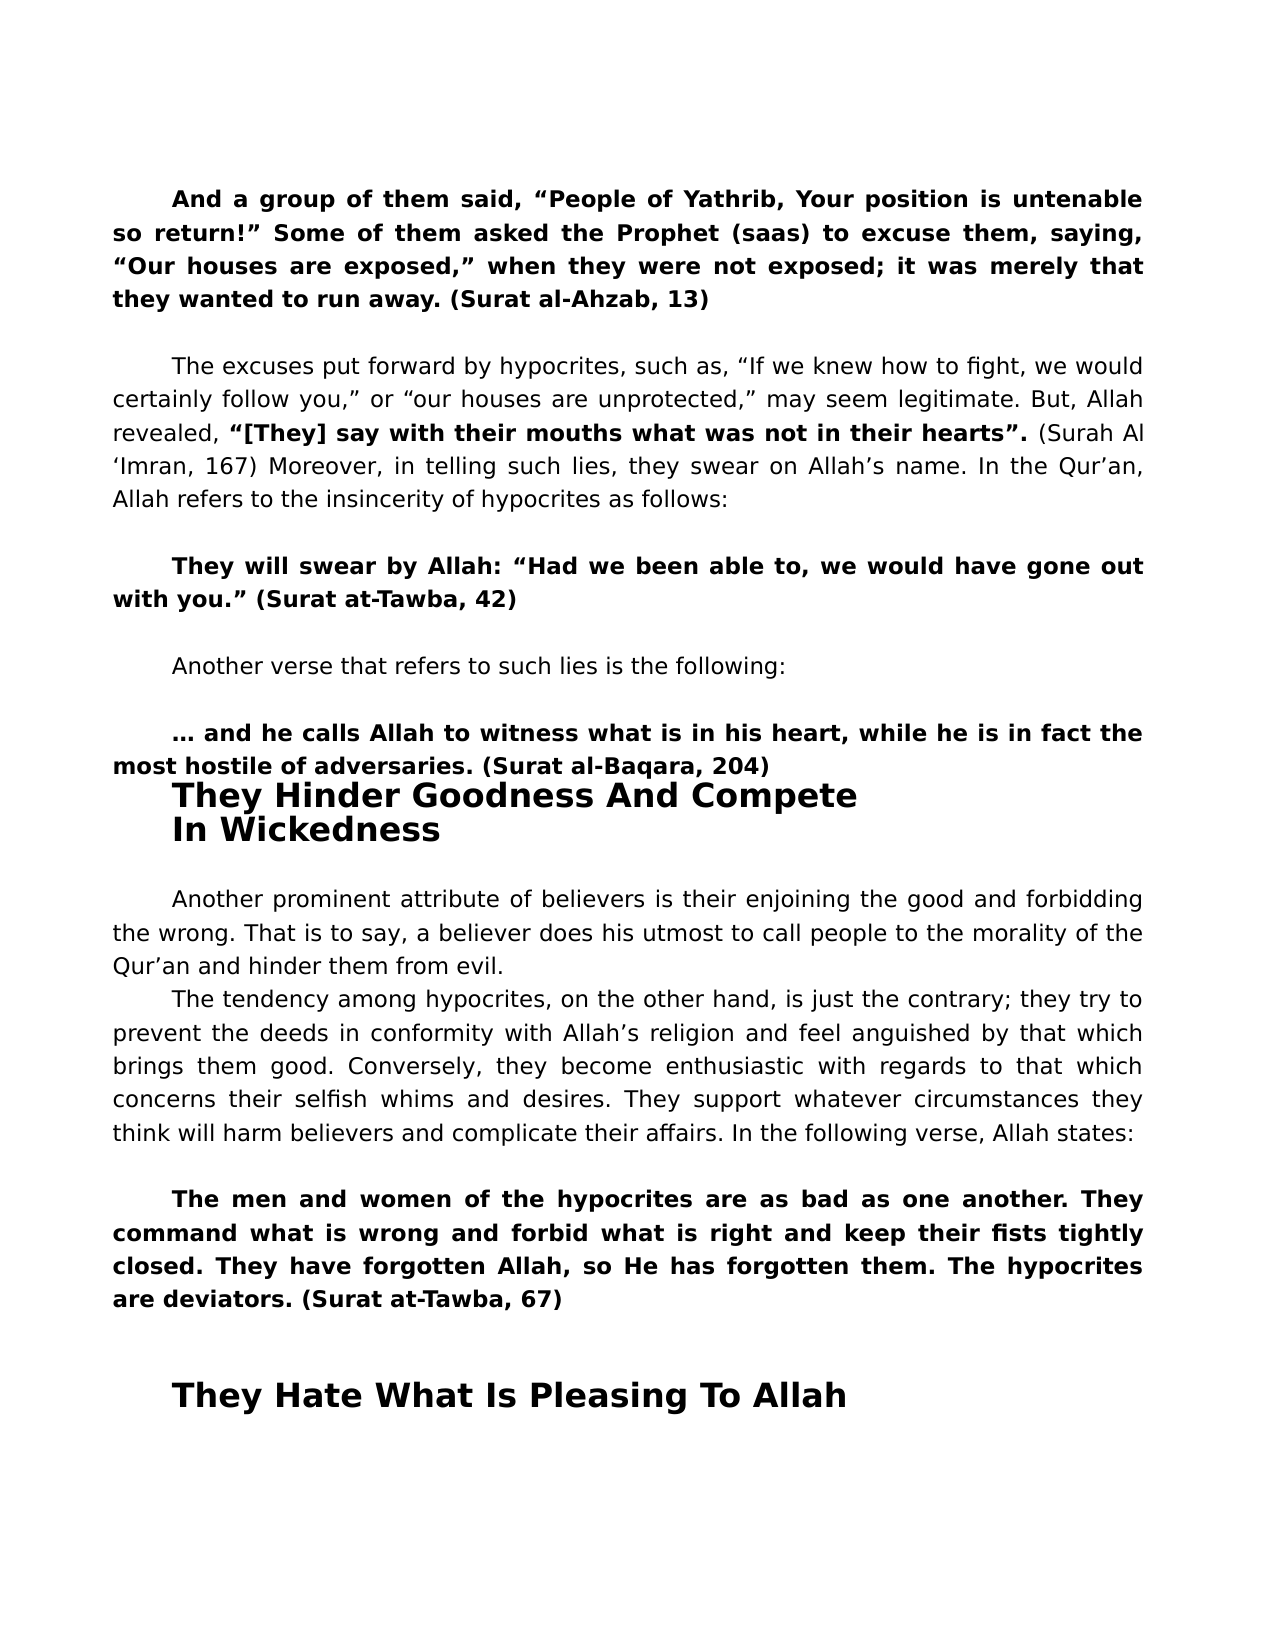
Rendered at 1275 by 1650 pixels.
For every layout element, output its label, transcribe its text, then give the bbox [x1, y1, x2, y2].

text Another prominent attribute of believers is their enjoining the good and forbidding the wrong. That is to say, a believer does his utmost to call people to the morality of the Qur’an and hinder them from evil. [112, 881, 1145, 981]
text In Wickedness [112, 814, 1145, 848]
text They will swear by Allah: “Had we been able to, we would have gone out with you.” (Surat at-Tawba, 42) [112, 548, 1145, 614]
text The men and women of the hypocrites are as bad as one another. They command what is wrong and forbid what is right and keep their fists tightly closed. They have forgotten Allah, so He has forgotten them. The hypocrites are deviators. (Surat at-Tawba, 67) [112, 1181, 1145, 1314]
text The tendency among hypocrites, on the other hand, is just the contrary; they try to prevent the deeds in conformity with Allah’s religion and feel anguished by that which brings them good. Conversely, they become enthusiastic with regards to that which concerns their selfish whims and desires. They support whatever circumstances they think will harm believers and complicate their affairs. In the following verse, Allah states: [112, 981, 1145, 1148]
text Another verse that refers to such lies is the following: [112, 648, 1145, 681]
text They Hinder Goodness And Compete [112, 781, 1145, 814]
text And a group of them said, “People of Yathrib, Your position is untenable so return!” Some of them asked the Prophet (saas) to excuse them, saying, “Our houses are exposed,” when they were not exposed; it was merely that they wanted to run away. (Surat al-Ahzab, 13) [112, 181, 1145, 314]
text The excuses put forward by hypocrites, such as, “If we knew how to fight, we would certainly follow you,” or “our houses are unprotected,” may seem legitimate. But, Allah revealed, “[They] say with their mouths what was not in their hearts”. (Surah Al ‘Imran, 167) Moreover, in telling such lies, they swear on Allah’s name. In the Qur’an, Allah refers to the insincerity of hypocrites as follows: [112, 348, 1145, 514]
text … and he calls Allah to witness what is in his heart, while he is in fact the most hostile of adversaries. (Surat al-Baqara, 204) [112, 714, 1145, 781]
text They Hate What Is Pleasing To Allah [112, 1381, 1145, 1414]
